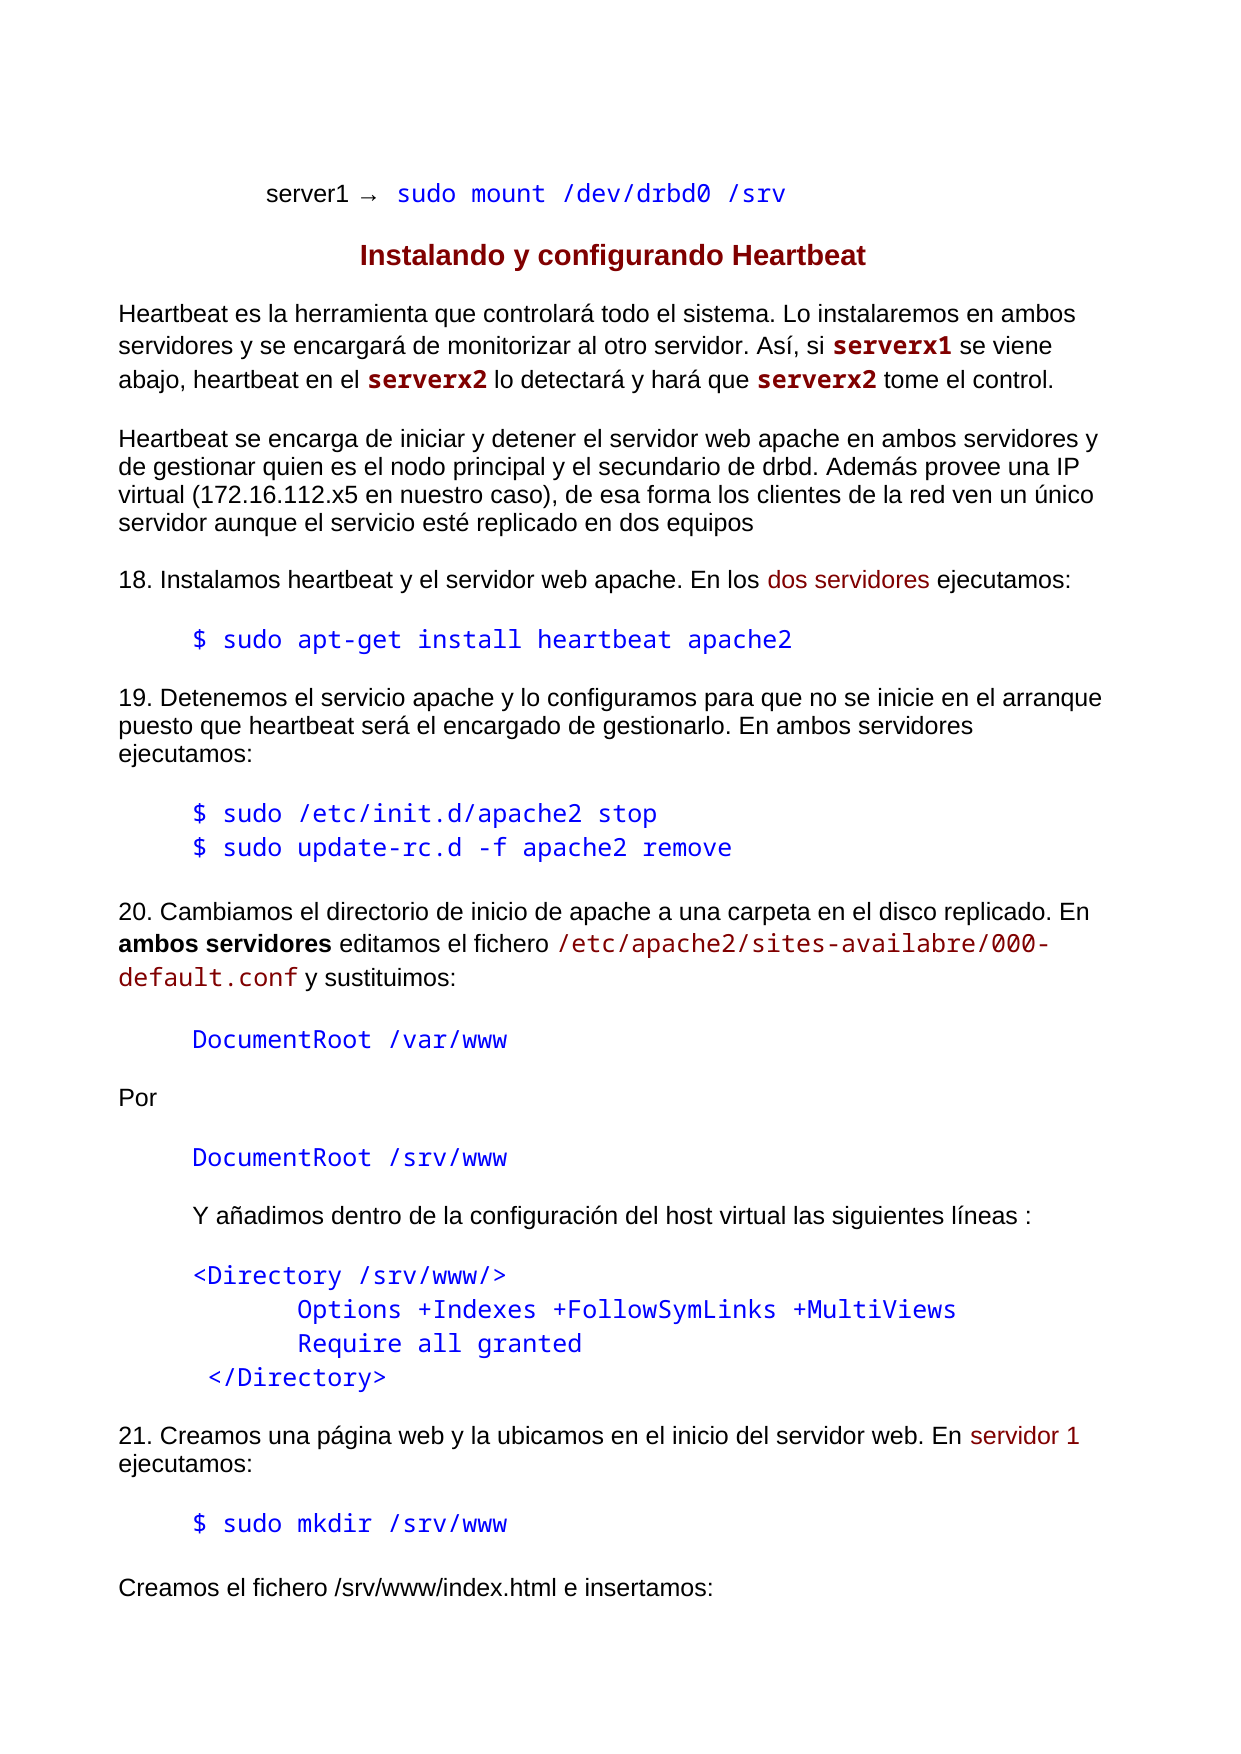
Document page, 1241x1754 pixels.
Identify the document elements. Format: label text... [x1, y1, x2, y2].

text 21. Creamos una página web y la ubicamos en el inicio del servidor web. En servidor 1 ejecutamos: [118, 1421, 1108, 1477]
text </Directory> [192, 1359, 1108, 1393]
text Heartbeat es la herramienta que controlará todo el sistema. Lo instalaremos en ambos servidores y se encargará de monitorizar al otro servidor. Así, si serverx1 se viene abajo, heartbeat en el serverx2 lo detectará y hará que serverx2 tome el control. [118, 299, 1108, 395]
text Instalando y configurando Heartbeat [118, 239, 1108, 271]
text $ sudo apt-get install heartbeat apache2 [192, 622, 1108, 656]
text 19. Detenemos el servicio apache y lo configuramos para que no se inicie en el arranque puesto que heartbeat será el encargado de gestionarlo. En ambos servidores ejecutamos: [118, 684, 1108, 768]
text DocumentRoot /var/www [192, 1022, 1108, 1056]
text server1 → sudo mount /dev/drbd0 /srv [266, 175, 1108, 209]
text $ sudo mkdir /srv/www [192, 1505, 1108, 1539]
text Creamos el fichero /srv/www/index.html e insertamos: [118, 1573, 1108, 1601]
text Por [118, 1084, 1108, 1112]
text 20. Cambiamos el directorio de inicio de apache a una carpeta en el disco replicado. En ambos servidores editamos el fichero /etc/apache2/sites-availabre/000-default.conf y sustituimos: [118, 898, 1108, 994]
text Heartbeat se encarga de iniciar y detener el servidor web apache en ambos servidores y de gestionar quien es el nodo principal y el secundario de drbd. Además provee una IP virtual (172.16.112.x5 en nuestro caso), de esa forma los clientes de la red ven un único servidor aunque el servicio esté replicado en dos equipos [118, 425, 1108, 537]
text DocumentRoot /srv/www [192, 1139, 1108, 1173]
text Options +Indexes +FollowSymLinks +MultiViews [192, 1291, 1108, 1325]
text $ sudo update-rc.d -f apache2 remove [192, 829, 1108, 864]
text $ sudo /etc/init.d/apache2 stop [192, 796, 1108, 829]
text <Directory /srv/www/> [192, 1257, 1108, 1291]
text Y añadimos dentro de la configuración del host virtual las siguientes líneas : [192, 1201, 1108, 1229]
text Require all granted [192, 1325, 1108, 1359]
text 18. Instalamos heartbeat y el servidor web apache. En los dos servidores ejecutamos: [118, 566, 1108, 594]
